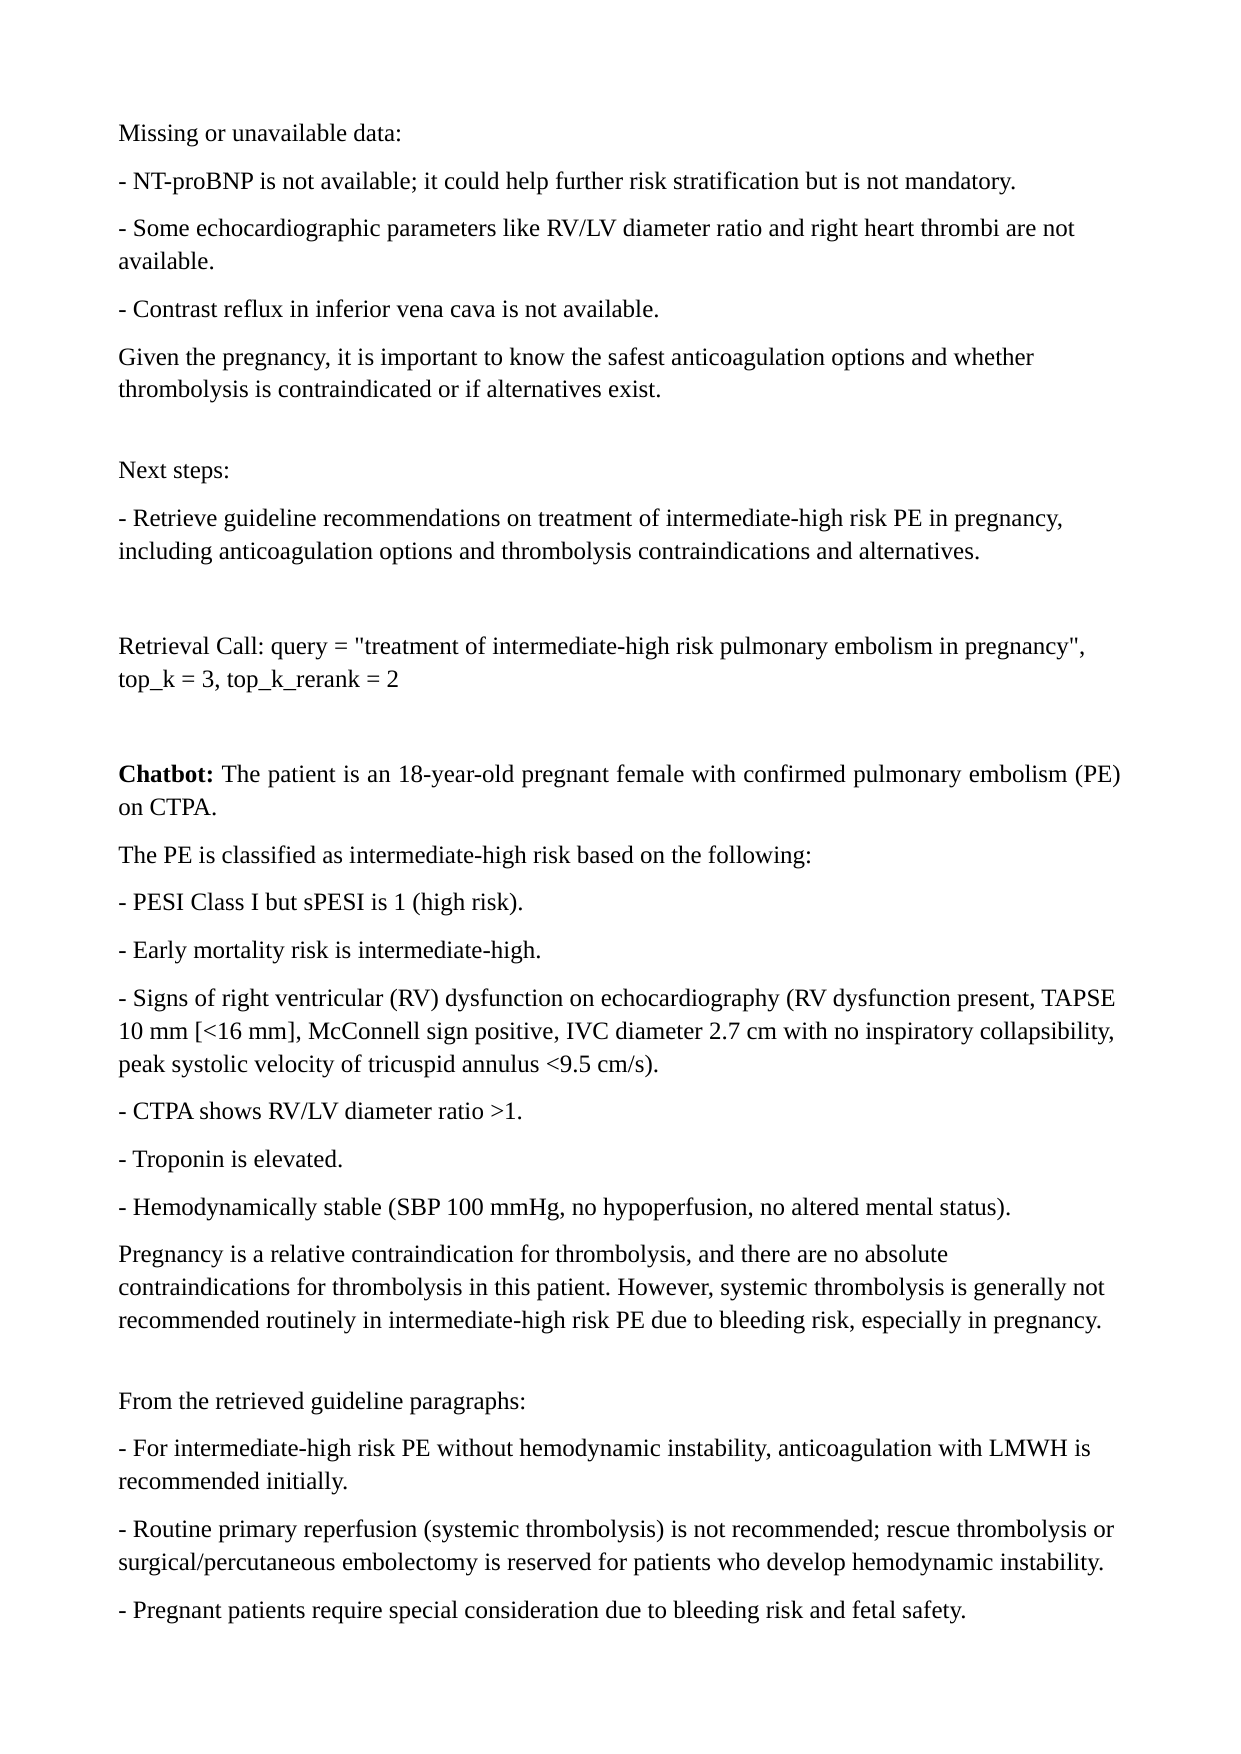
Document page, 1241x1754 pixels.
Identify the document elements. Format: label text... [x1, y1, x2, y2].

text - For intermediate-high risk PE without hemodynamic instability, anticoagulation with LMWH is recommended initially. [118, 1433, 1122, 1495]
text Next steps: [118, 455, 1122, 484]
text - Hemodynamically stable (SBP 100 mmHg, no hypoperfusion, no altered mental status). [118, 1192, 1122, 1220]
text - Routine primary reperfusion (systemic thrombolysis) is not recommended; rescue thrombolysis or surgical/percutaneous embolectomy is reserved for patients who develop hemodynamic instability. [118, 1514, 1122, 1576]
text - PESI Class I but sPESI is 1 (high risk). [118, 887, 1122, 916]
text - CTPA shows RV/LV diameter ratio >1. [118, 1096, 1122, 1125]
text - Signs of right ventricular (RV) dysfunction on echocardiography (RV dysfunction present, TAPSE 10 mm [<16 mm], McConnell sign positive, IVC diameter 2.7 cm with no inspiratory collapsibility, peak systolic velocity of tricuspid annulus <9.5 cm/s). [118, 983, 1122, 1077]
text - Some echocardiographic parameters like RV/LV diameter ratio and right heart thrombi are not available. [118, 213, 1122, 275]
text Given the pregnancy, it is important to know the safest anticoagulation options and whether thrombolysis is contraindicated or if alternatives exist. [118, 342, 1122, 436]
text From the retrieved guideline paragraphs: [118, 1386, 1122, 1414]
text - Contrast reflux in inferior vena cava is not available. [118, 294, 1122, 323]
text Missing or unavailable data: [118, 118, 1122, 147]
text The PE is classified as intermediate-high risk based on the following: [118, 840, 1122, 869]
text - Troponin is elevated. [118, 1144, 1122, 1173]
text - Pregnant patients require special consideration due to bleeding risk and fetal safety. [118, 1595, 1122, 1623]
text Chatbot: The patient is an 18-year-old pregnant female with confirmed pulmonary embolism (PE) on CTPA. [118, 759, 1122, 821]
text - Early mortality risk is intermediate-high. [118, 935, 1122, 964]
text - NT-proBNP is not available; it could help further risk stratification but is not mandatory. [118, 166, 1122, 194]
text Pregnancy is a relative contraindication for thrombolysis, and there are no absolute contraindications for thrombolysis in this patient. However, systemic thrombolysis is generally not recommended routinely in intermediate-high risk PE due to bleeding risk, especially in pregnancy. [118, 1239, 1122, 1367]
text - Retrieve guideline recommendations on treatment of intermediate-high risk PE in pregnancy, including anticoagulation options and thrombolysis contraindications and alternatives. [118, 503, 1122, 564]
text Retrieval Call: query = "treatment of intermediate-high risk pulmonary embolism in pregnancy", top_k = 3, top_k_rerank = 2 [118, 631, 1122, 693]
